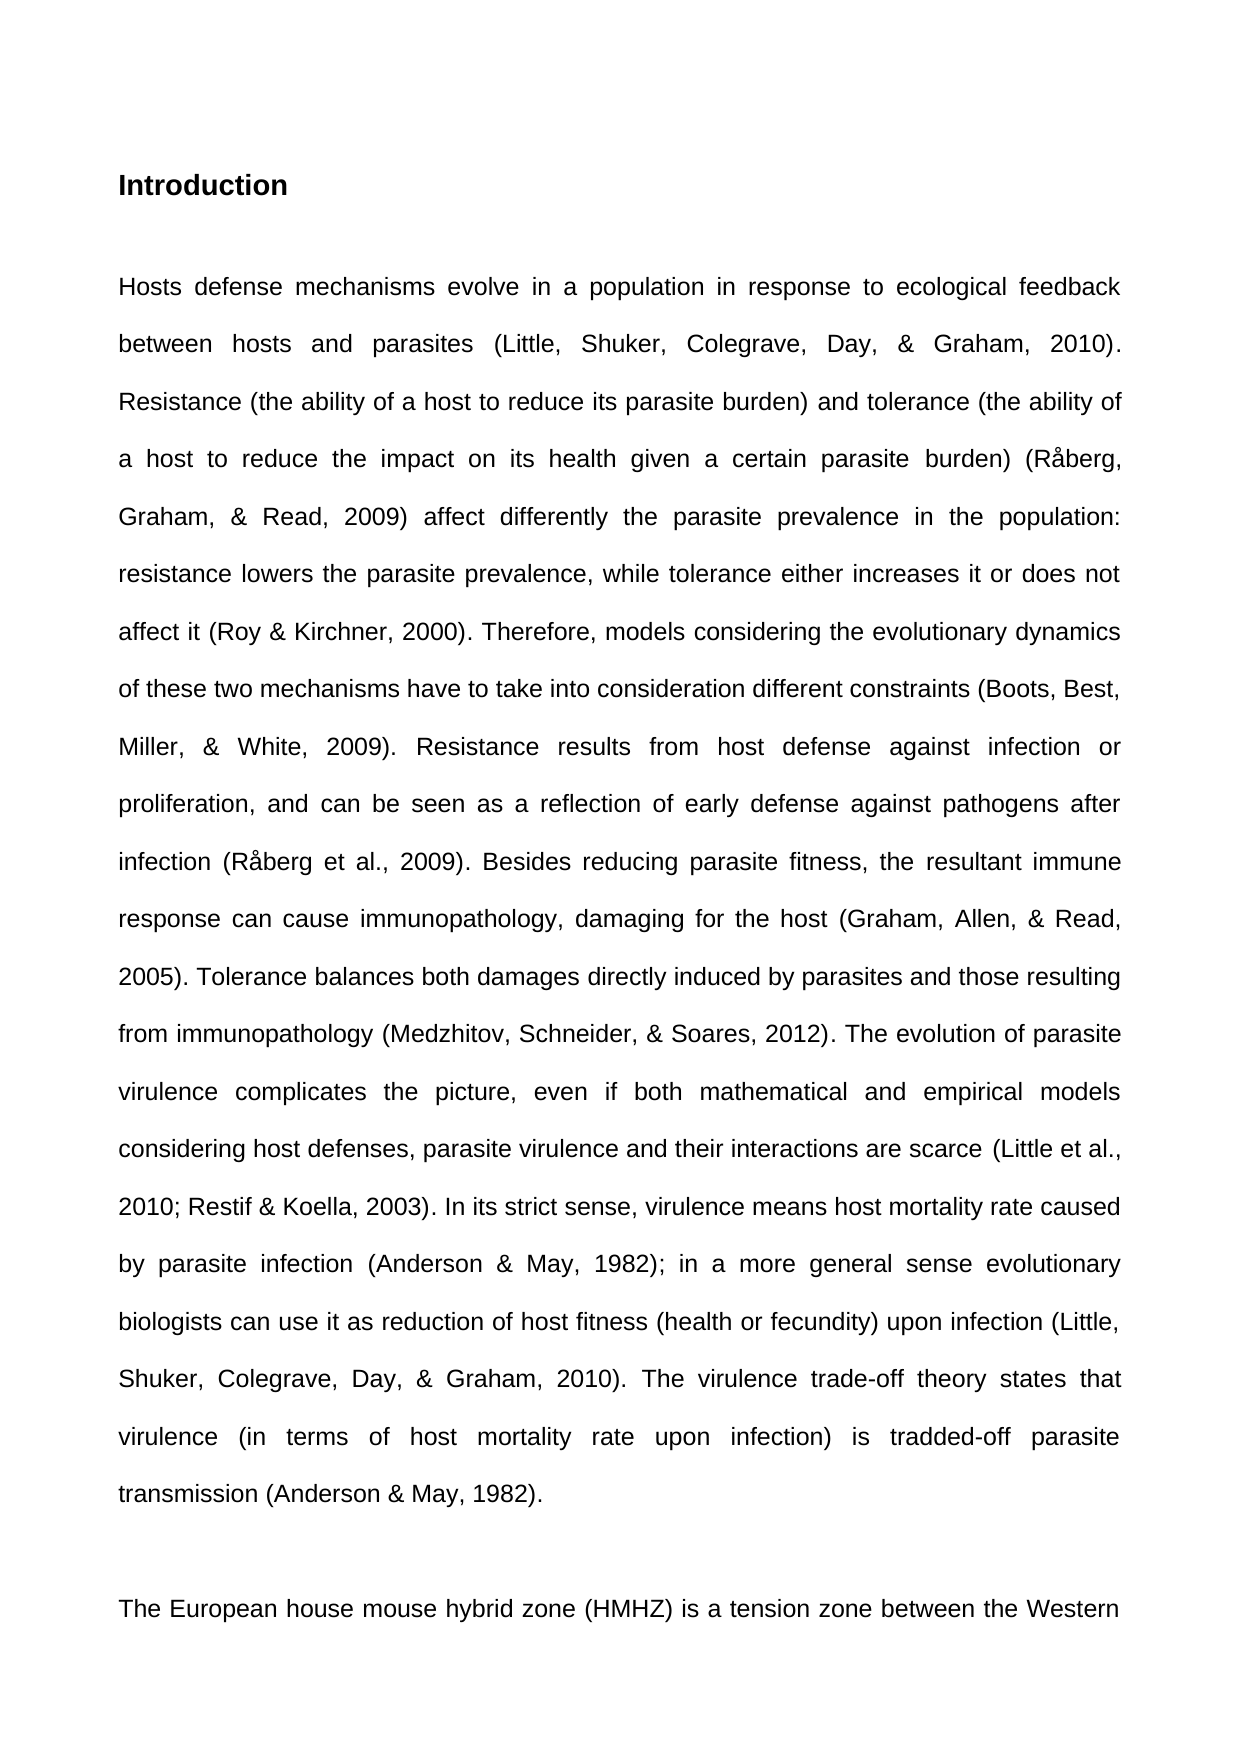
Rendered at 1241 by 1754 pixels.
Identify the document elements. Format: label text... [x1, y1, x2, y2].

text The European house mouse hybrid zone (HMHZ) is a tension zone between the Western [118, 1594, 1122, 1623]
text Hosts defense mechanisms evolve in a population in response to ecological feedback between hosts and parasites (Little, Shuker, Colegrave, Day, & Graham, 2010). Resistance (the ability of a host to reduce its parasite burden) and tolerance (the ability of a host to reduce the impact on its health given a certain parasite burden) (Råberg, Graham, & Read, 2009) affect differently the parasite prevalence in the population: resistance lowers the parasite prevalence, while tolerance either increases it or does not affect it (Roy & Kirchner, 2000). Therefore, models considering the evolutionary dynamics of these two mechanisms have to take into consideration different constraints (Boots, Best, Miller, & White, 2009). Resistance results from host defense against infection or proliferation, and can be seen as a reflection of early defense against pathogens after infection (Råberg et al., 2009). Besides reducing parasite fitness, the resultant immune response can cause immunopathology, damaging for the host (Graham, Allen, & Read, 2005). Tolerance balances both damages directly induced by parasites and those resulting from immunopathology (Medzhitov, Schneider, & Soares, 2012). The evolution of parasite virulence complicates the picture, even if both mathematical and empirical models considering host defenses, parasite virulence and their interactions are scarce (Little et al., 2010; Restif & Koella, 2003). In its strict sense, virulence means host mortality rate caused by parasite infection (Anderson & May, 1982); in a more general sense evolutionary biologists can use it as reduction of host fitness (health or fecundity) upon infection (Little, Shuker, Colegrave, Day, & Graham, 2010). The virulence trade-off theory states that virulence (in terms of host mortality rate upon infection) is tradded-off parasite transmission (Anderson & May, 1982). [118, 272, 1122, 1508]
subtitle Introduction [118, 168, 1122, 202]
